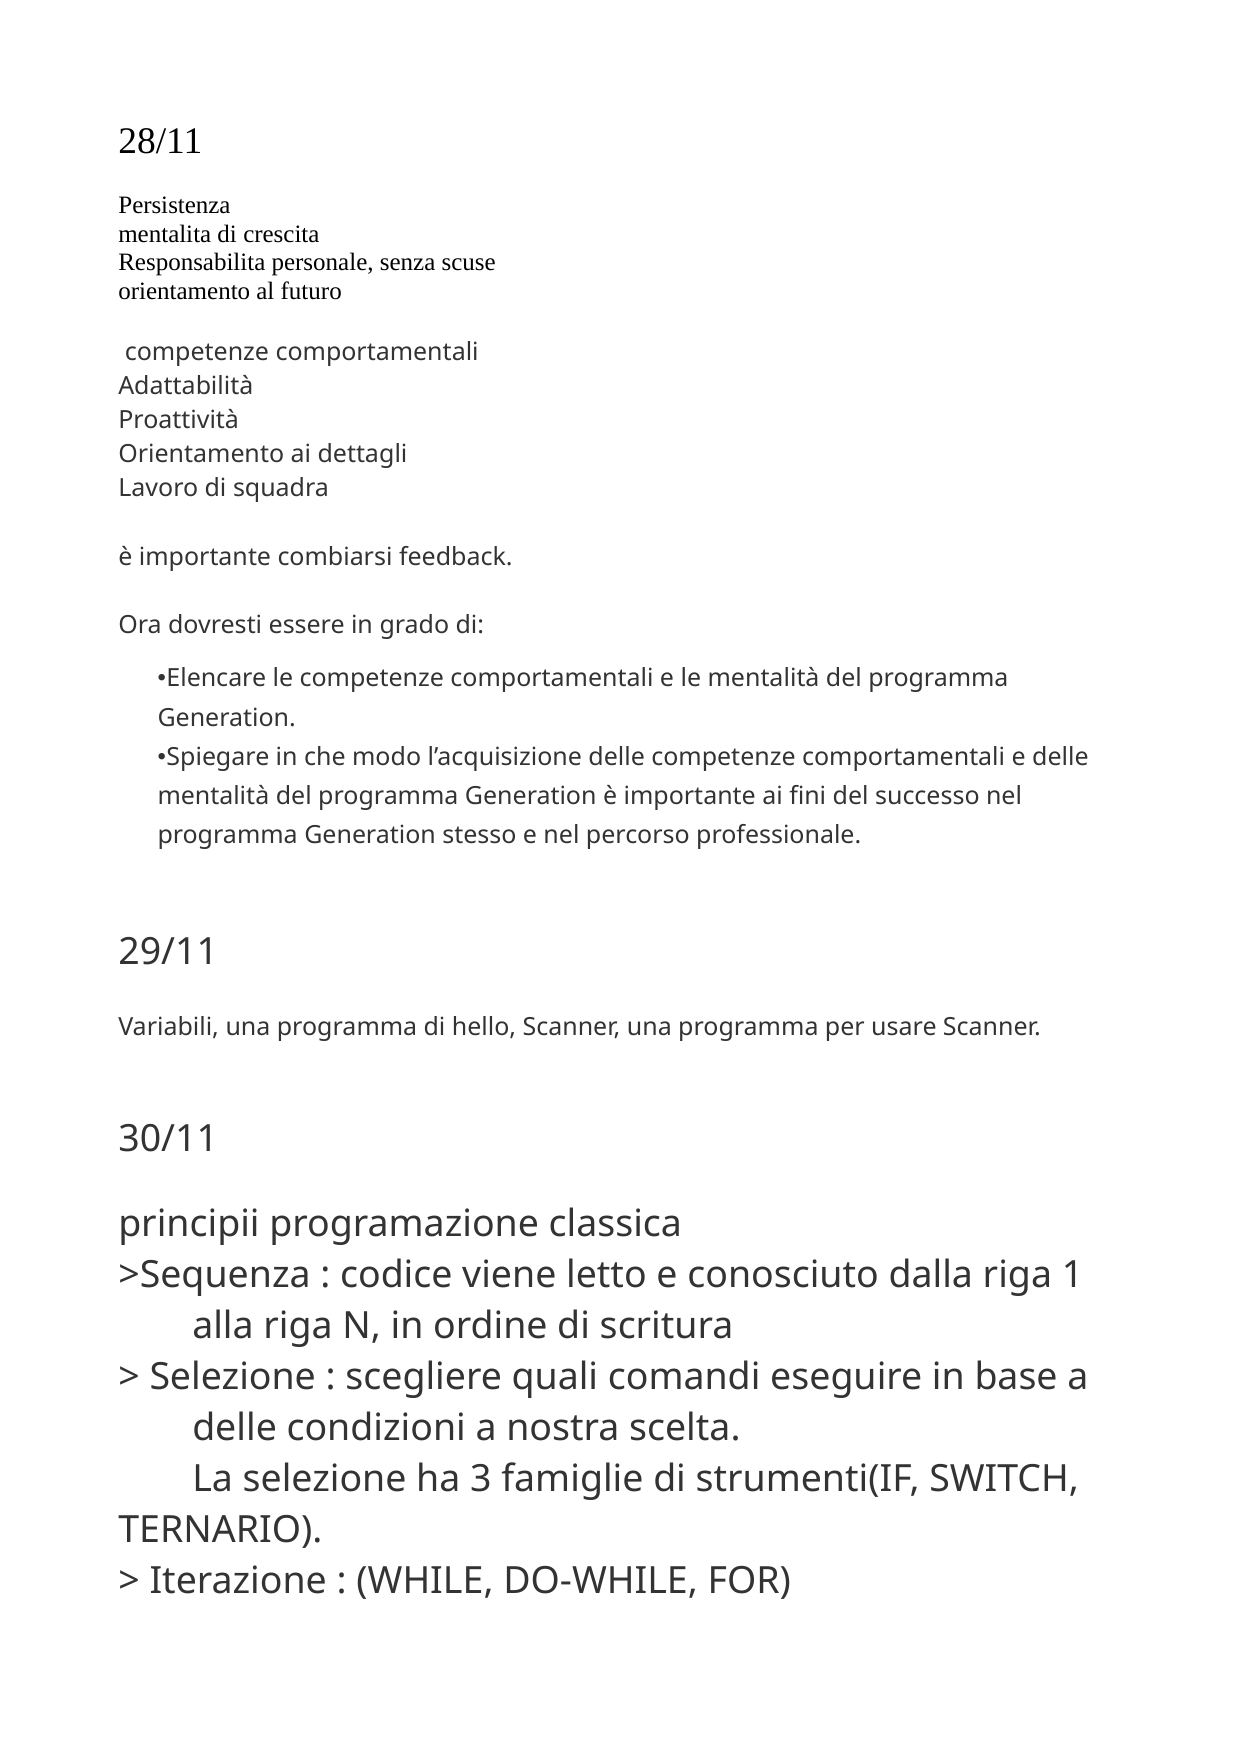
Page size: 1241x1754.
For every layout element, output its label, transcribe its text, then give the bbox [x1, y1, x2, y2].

text Variabili, una programma di hello, Scanner, una programma per usare Scanner. [118, 1009, 1122, 1043]
list Spiegare in che modo l’acquisizione delle competenze comportamentali e delle mentalità del programma Generation è importante ai fini del successo nel programma Generation stesso e nel percorso professionale. [118, 738, 1122, 851]
text competenze comportamentali [118, 334, 1122, 368]
text 30/11 [118, 1111, 1122, 1162]
text mentalita di crescita [118, 219, 1122, 247]
text > Iterazione : (WHILE, DO-WHILE, FOR) [118, 1554, 1122, 1605]
text Ora dovresti essere in grado di: [118, 606, 1122, 640]
text La selezione ha 3 famiglie di strumenti(IF, SWITCH, TERNARIO). [118, 1452, 1122, 1554]
text Proattività [118, 402, 1122, 436]
text 29/11 [118, 924, 1122, 975]
text Orientamento ai dettagli [118, 436, 1122, 470]
list Elencare le competenze comportamentali e le mentalità del programma Generation. [118, 660, 1122, 733]
text principii programazione classica [118, 1196, 1122, 1247]
text Responsabilita personale, senza scuse [118, 247, 1122, 276]
text orientamento al futuro [118, 276, 1122, 305]
text è importante combiarsi feedback. [118, 538, 1122, 606]
text 28/11 [118, 118, 1122, 161]
text >Sequenza : codice viene letto e conosciuto dalla riga 1 alla riga N, in ordine di scritura [118, 1247, 1122, 1349]
text Adattabilità [118, 368, 1122, 402]
text Lavoro di squadra [118, 470, 1122, 504]
text Persistenza [118, 190, 1122, 219]
text > Selezione : scegliere quali comandi eseguire in base a delle condizioni a nostra scelta. [118, 1349, 1122, 1452]
